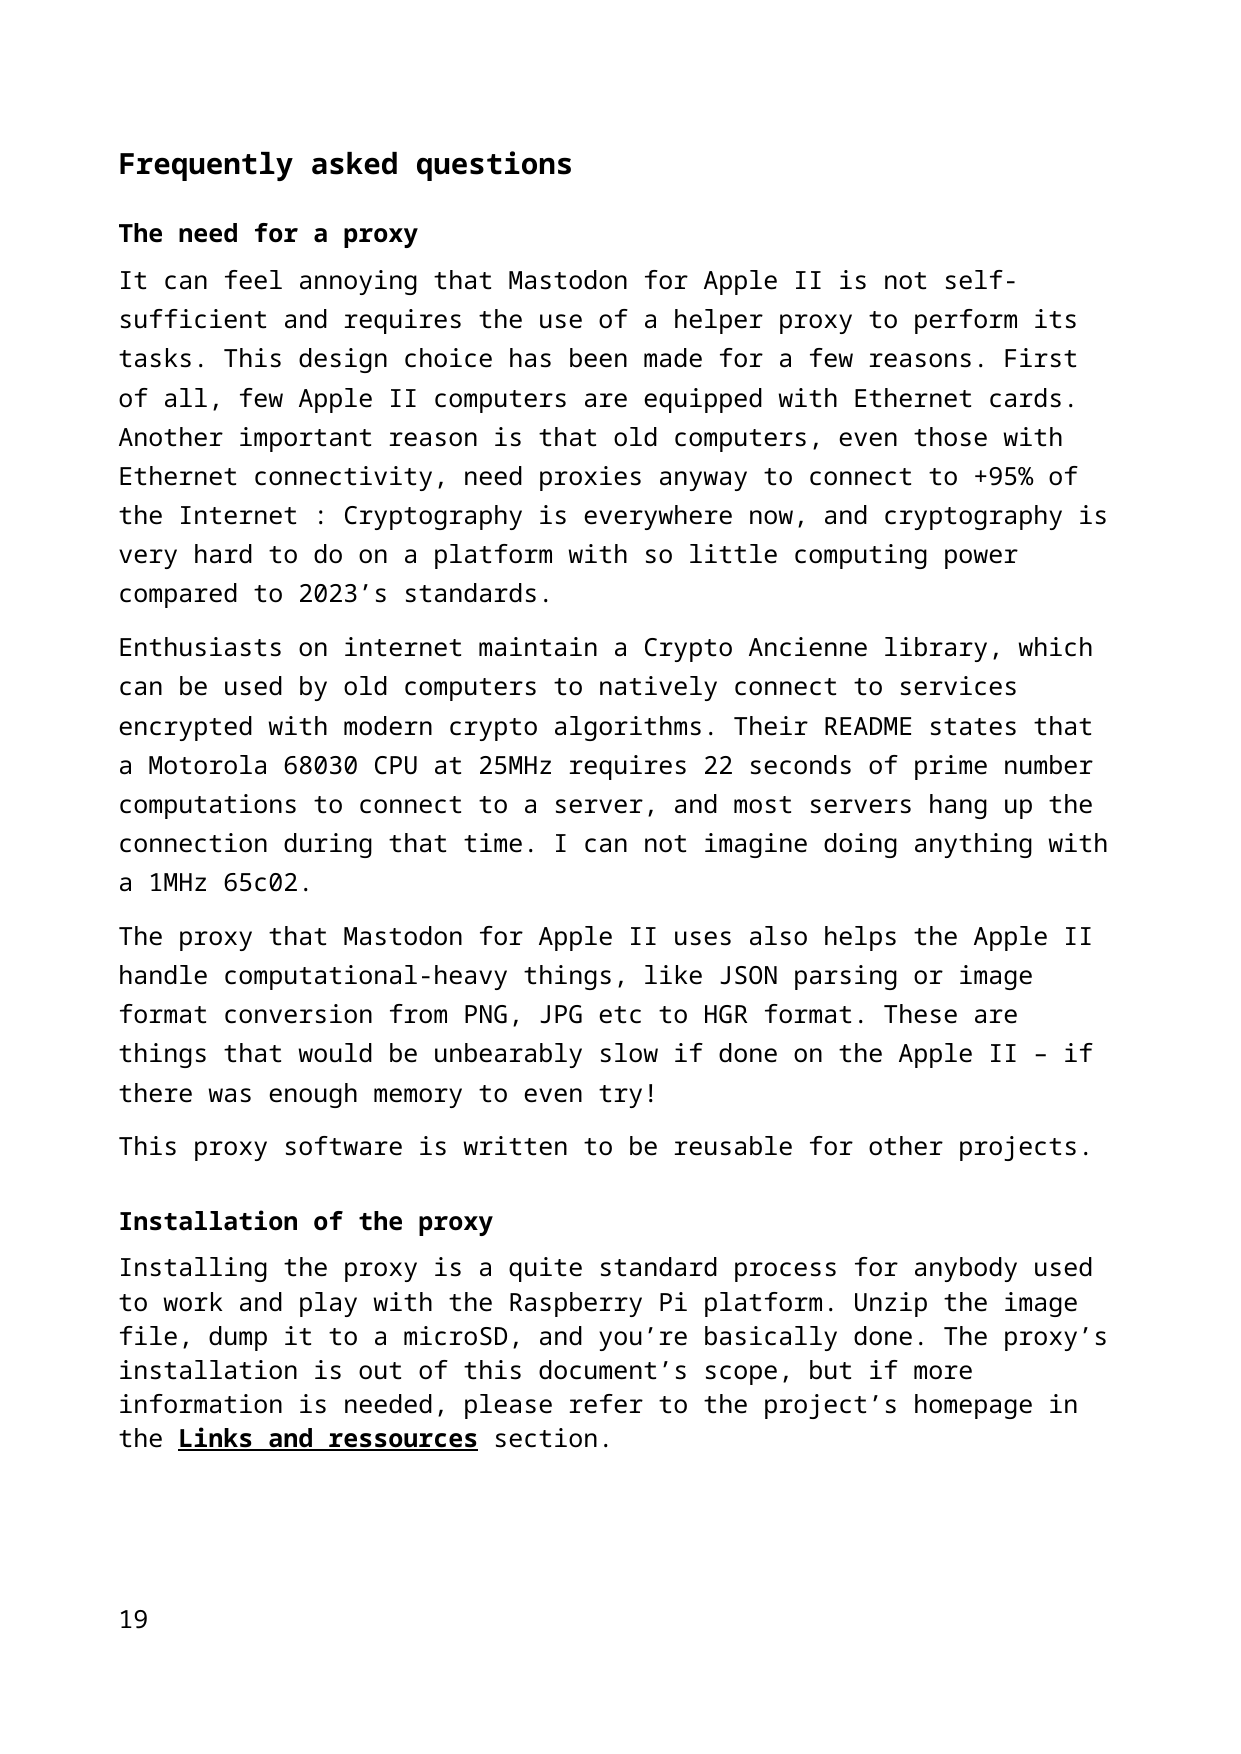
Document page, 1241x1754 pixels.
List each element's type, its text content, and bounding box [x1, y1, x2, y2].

text It can feel annoying that Mastodon for Apple II is not self-sufficient and requires the use of a helper proxy to perform its tasks. This design choice has been made for a few reasons. First of all, few Apple II computers are equipped with Ethernet cards. Another important reason is that old computers, even those with Ethernet connectivity, need proxies anyway to connect to +95% of the Internet : Cryptography is everywhere now, and cryptography is very hard to do on a platform with so little computing power compared to 2023’s standards. [118, 263, 1122, 610]
subtitle Frequently asked questions [118, 143, 1122, 183]
text This proxy software is written to be reusable for other projects. [118, 1129, 1122, 1163]
text Installing the proxy is a quite standard process for anybody used to work and play with the Raspberry Pi platform. Unzip the image file, dump it to a microSD, and you’re basically done. The proxy’s installation is out of this document’s scope, but if more information is needed, please refer to the project’s homepage in the Links and ressources section. [118, 1250, 1122, 1454]
subtitle The need for a proxy [118, 216, 1122, 250]
text The proxy that Mastodon for Apple II uses also helps the Apple II handle computational-heavy things, like JSON parsing or image format conversion from PNG, JPG etc to HGR format. These are things that would be unbearably slow if done on the Apple II – if there was enough memory to even try! [118, 918, 1122, 1109]
text Enthusiasts on internet maintain a Crypto Ancienne library, which can be used by old computers to natively connect to services encrypted with modern crypto algorithms. Their README states that a Motorola 68030 CPU at 25MHz requires 22 seconds of prime number computations to connect to a server, and most servers hang up the connection during that time. I can not imagine doing anything with a 1MHz 65c02. [118, 630, 1122, 899]
subtitle Installation of the proxy [118, 1203, 1122, 1238]
